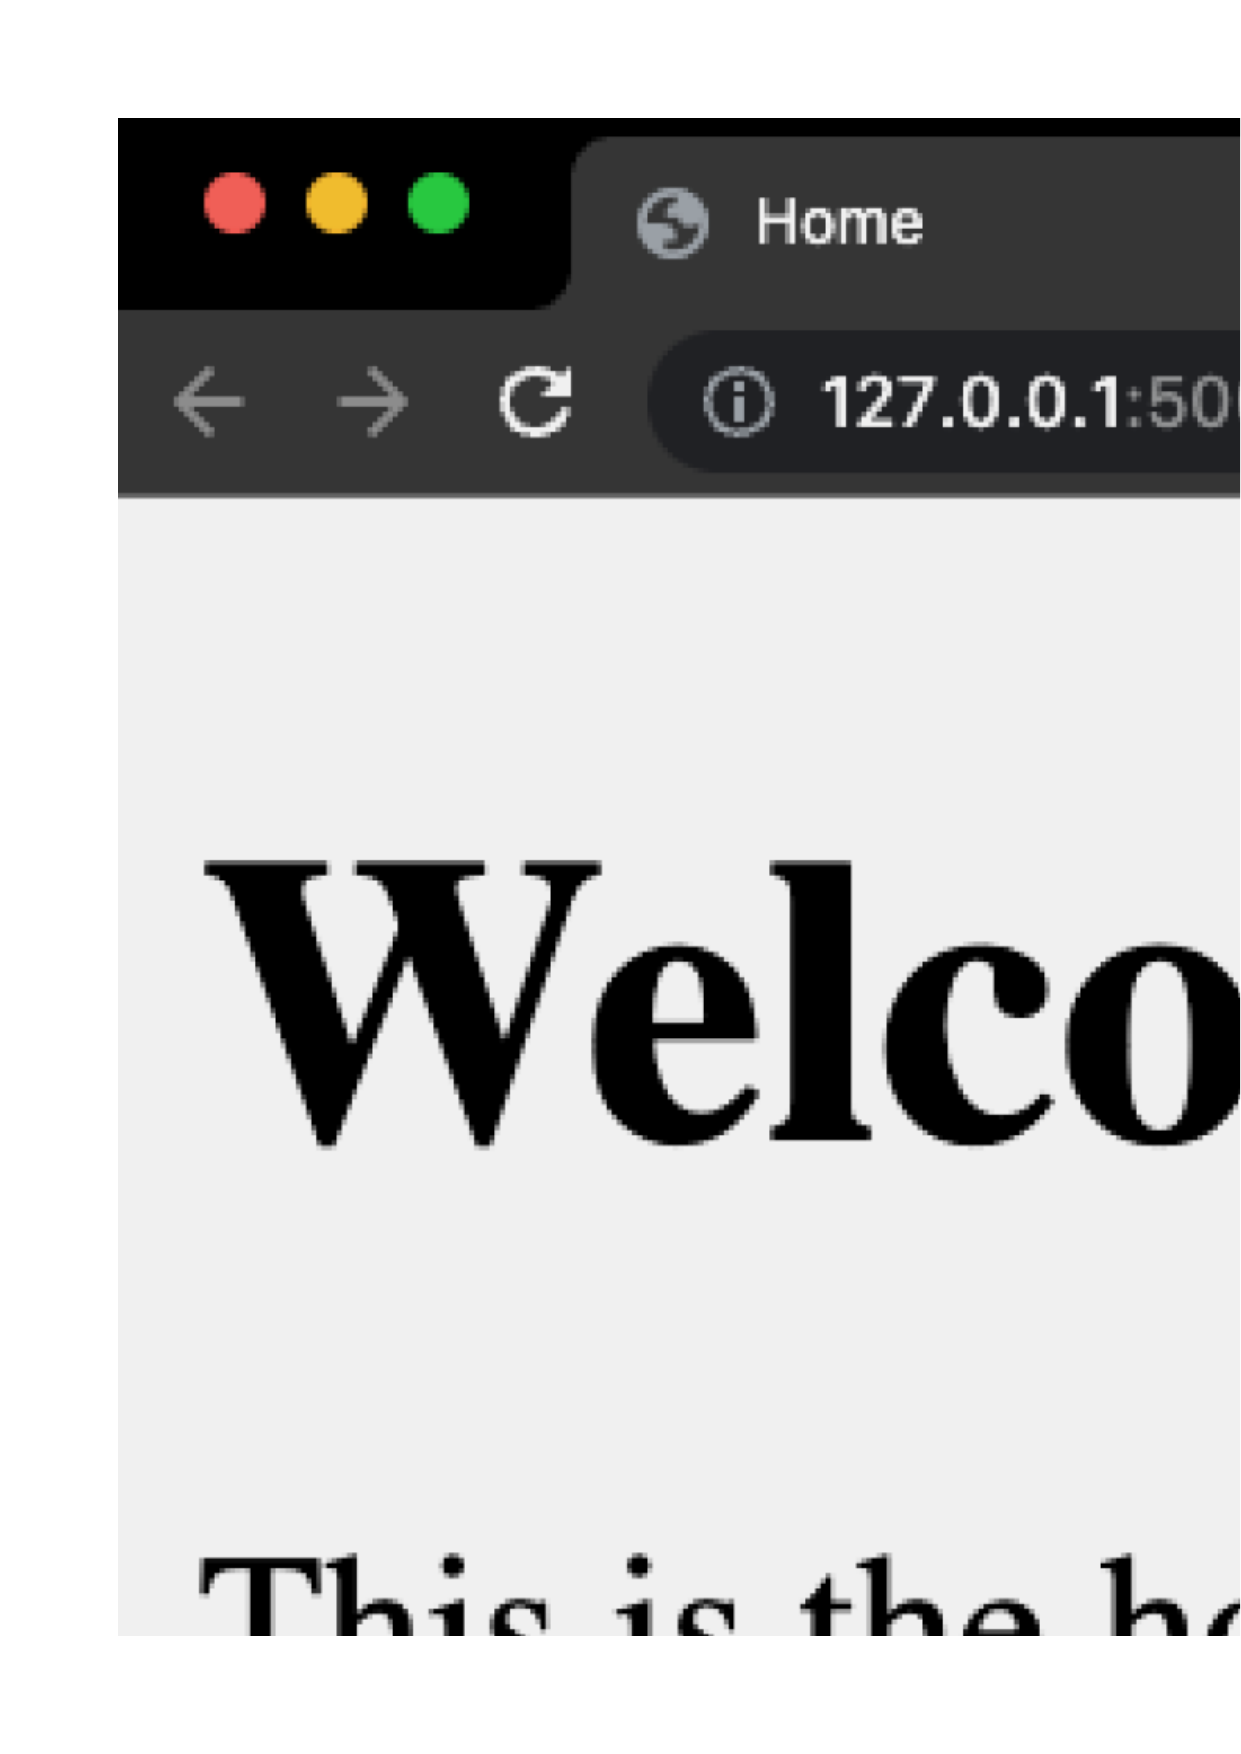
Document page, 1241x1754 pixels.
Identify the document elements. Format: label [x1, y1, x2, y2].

picture [118, 118, 1241, 1636]
